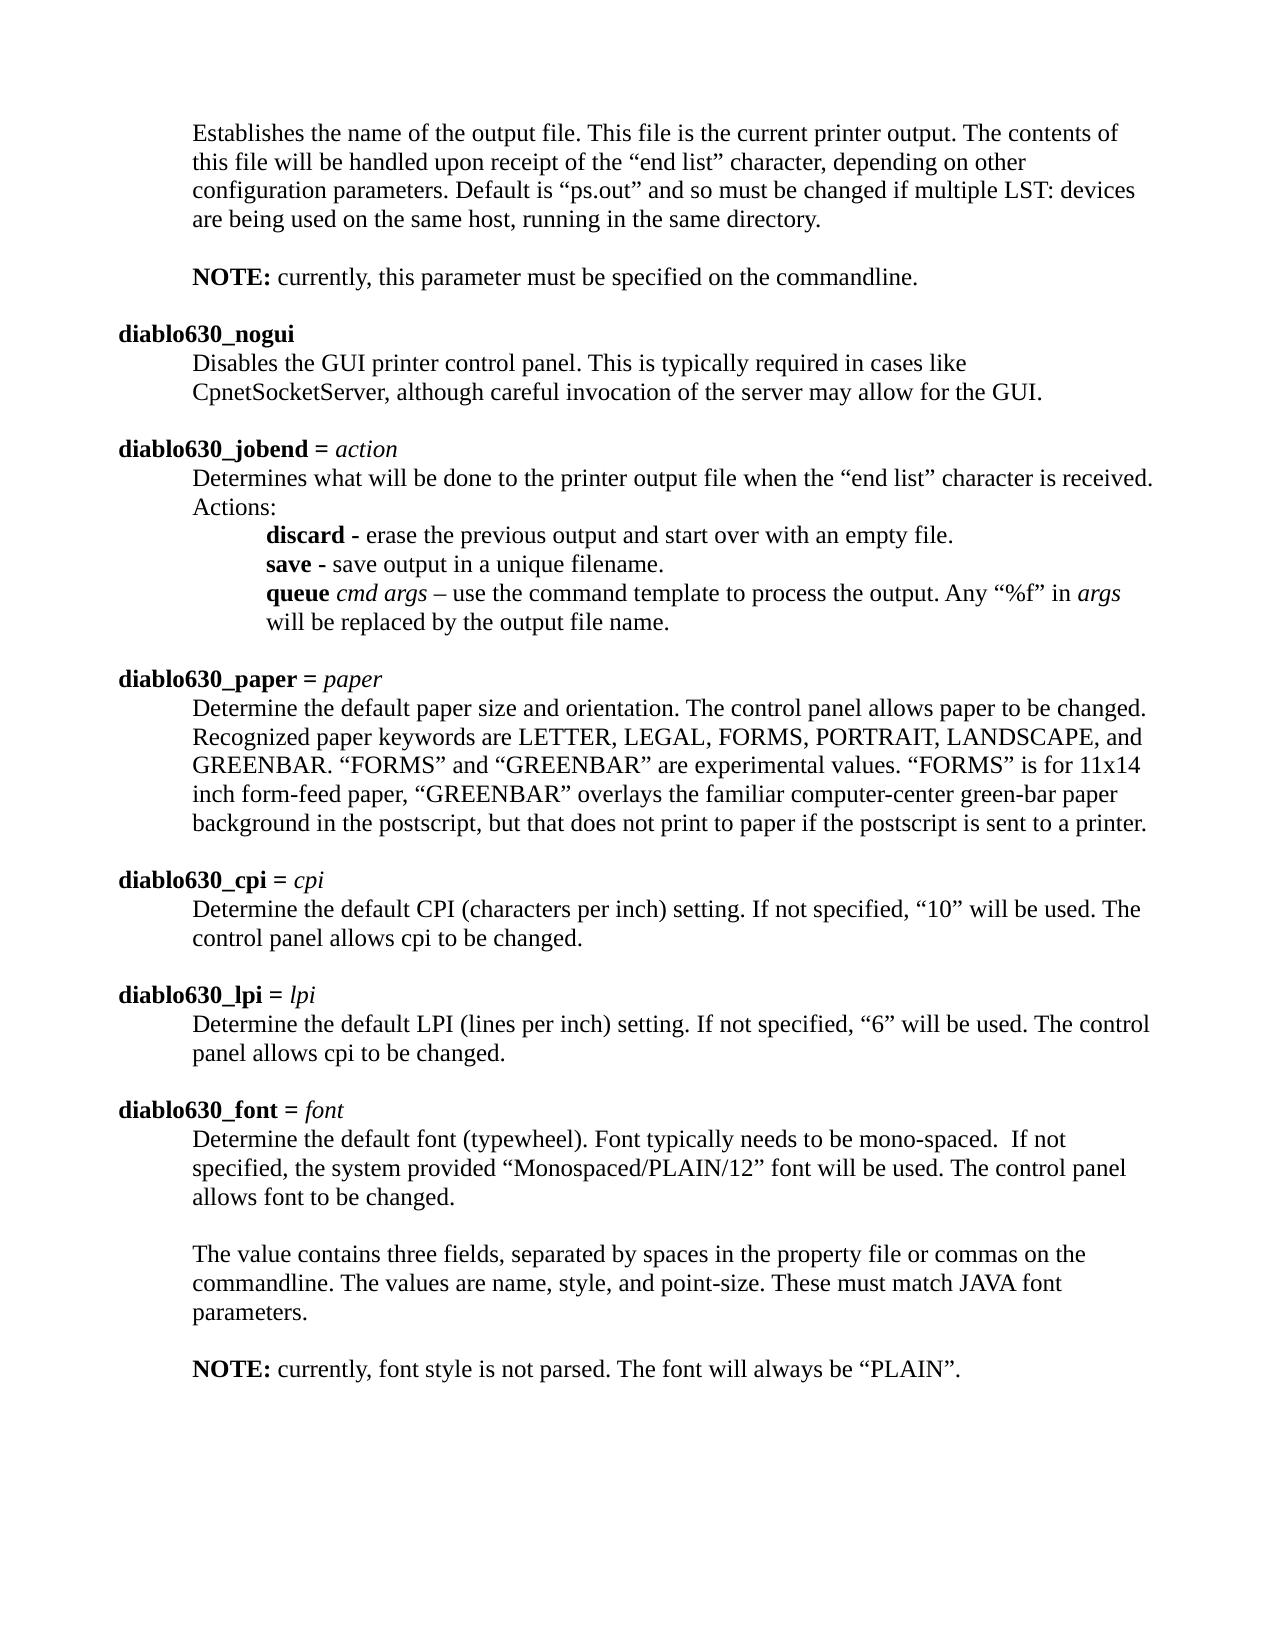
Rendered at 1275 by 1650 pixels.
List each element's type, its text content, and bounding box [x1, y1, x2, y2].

text diablo630_nogui [118, 319, 1157, 348]
text diablo630_lpi = lpi [118, 981, 1157, 1009]
text The value contains three fields, separated by spaces in the property file or commas on the commandline. The values are name, style, and point-size. These must match JAVA font parameters. [192, 1239, 1157, 1326]
text Determine the default CPI (characters per inch) setting. If not specified, “10” will be used. The control panel allows cpi to be changed. [192, 894, 1157, 952]
text discard - erase the previous output and start over with an empty file. [266, 521, 1157, 549]
text diablo630_paper = paper [118, 664, 1157, 693]
text diablo630_jobend = action [118, 434, 1157, 463]
text Determine the default font (typewheel). Font typically needs to be mono-spaced. If not specified, the system provided “Monospaced/PLAIN/12” font will be used. The control panel allows font to be changed. [192, 1124, 1157, 1211]
text save - save output in a unique filename. [266, 549, 1157, 578]
text queue cmd args – use the command template to process the output. Any “%f” in args will be replaced by the output file name. [266, 578, 1157, 636]
text Establishes the name of the output file. This file is the current printer output. The contents of this file will be handled upon receipt of the “end list” character, depending on other configuration parameters. Default is “ps.out” and so must be changed if multiple LST: devices are being used on the same host, running in the same directory. [192, 118, 1157, 233]
text Determine the default LPI (lines per inch) setting. If not specified, “6” will be used. The control panel allows cpi to be changed. [192, 1009, 1157, 1067]
text NOTE: currently, font style is not parsed. The font will always be “PLAIN”. [192, 1354, 1157, 1383]
text diablo630_cpi = cpi [118, 837, 1157, 894]
text Determines what will be done to the printer output file when the “end list” character is received. Actions: [192, 463, 1157, 521]
text Disables the GUI printer control panel. This is typically required in cases like CpnetSocketServer, although careful invocation of the server may allow for the GUI. [192, 348, 1157, 406]
text Determine the default paper size and orientation. The control panel allows paper to be changed. Recognized paper keywords are LETTER, LEGAL, FORMS, PORTRAIT, LANDSCAPE, and GREENBAR. “FORMS” and “GREENBAR” are experimental values. “FORMS” is for 11x14 inch form-feed paper, “GREENBAR” overlays the familiar computer-center green-bar paper background in the postscript, but that does not print to paper if the postscript is sent to a printer. [192, 693, 1157, 837]
text diablo630_font = font [118, 1096, 1157, 1124]
text NOTE: currently, this parameter must be specified on the commandline. [192, 262, 1157, 291]
